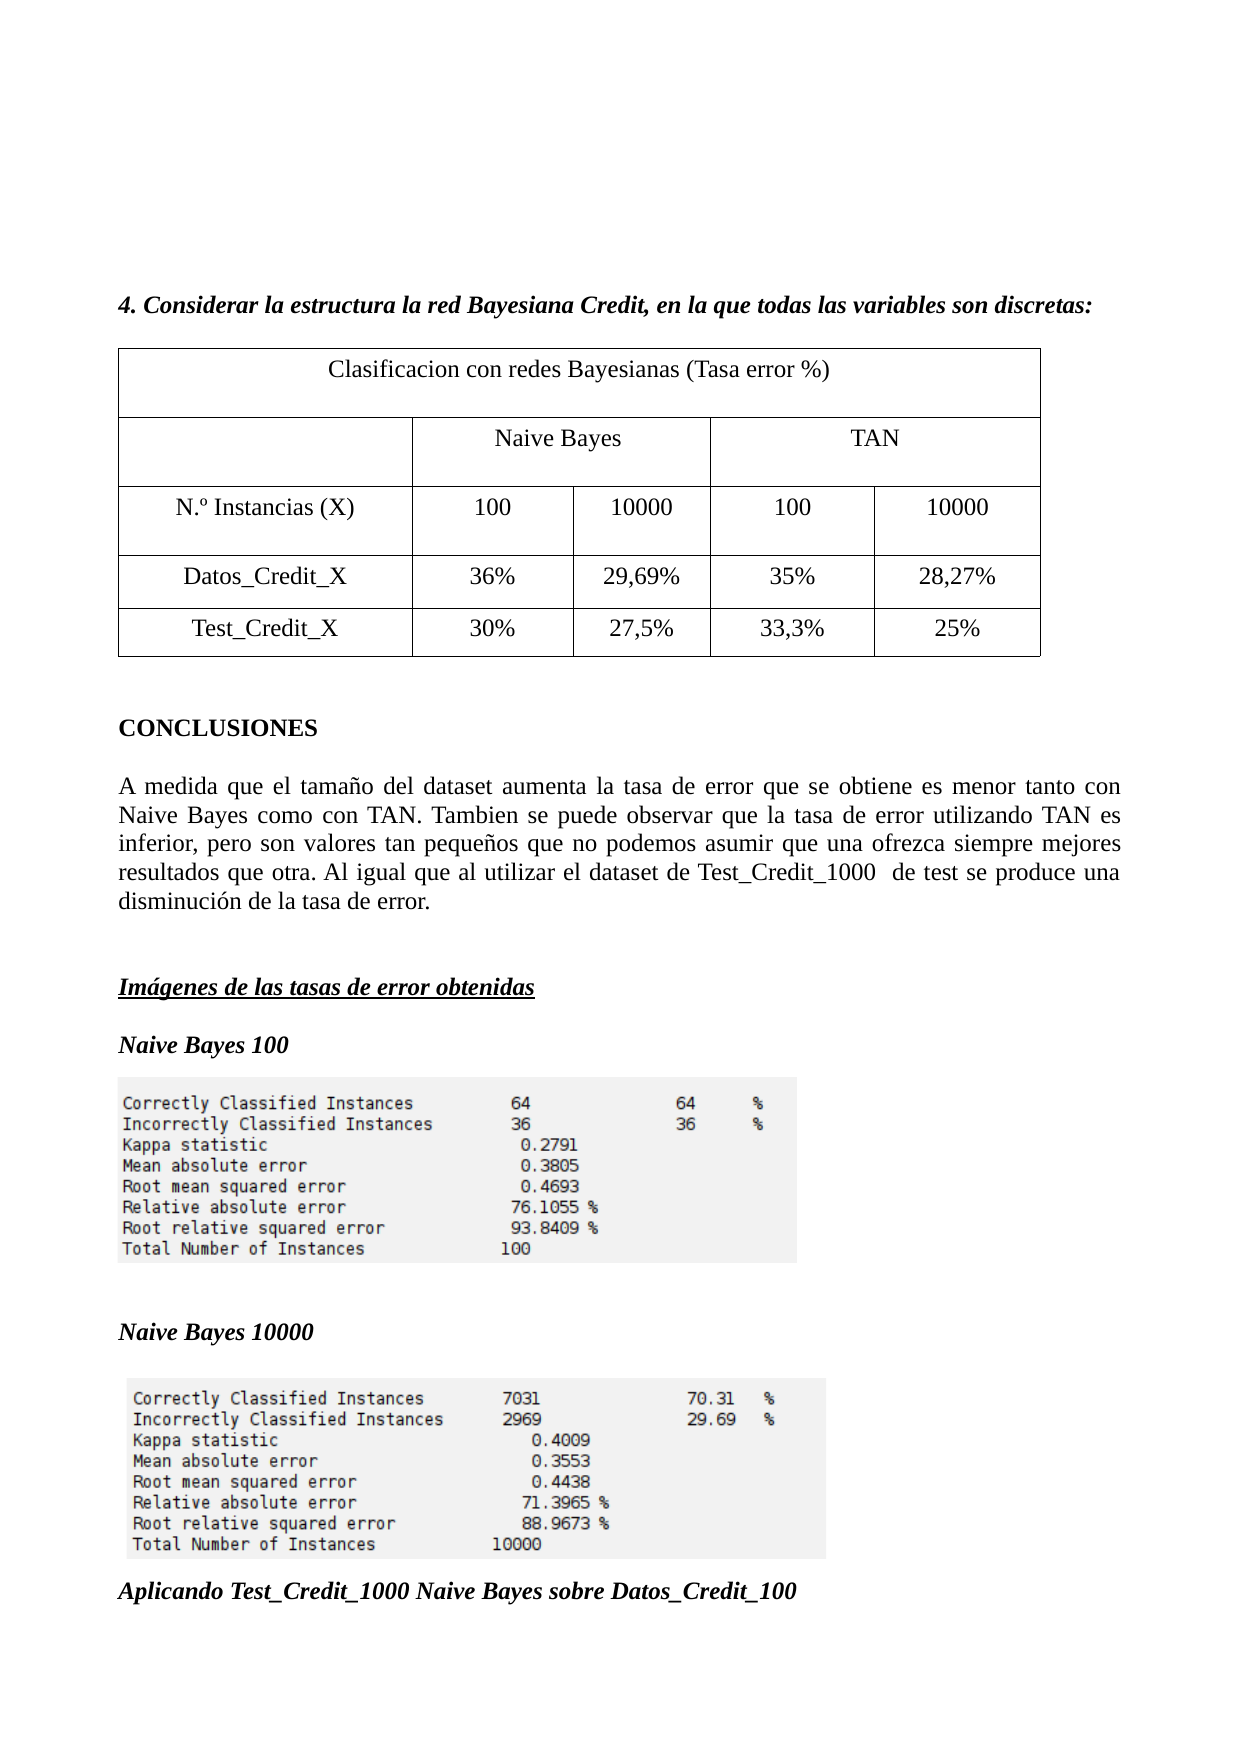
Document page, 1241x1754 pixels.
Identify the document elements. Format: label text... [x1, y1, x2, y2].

table_cell TAN [711, 418, 1040, 486]
table_cell 35% [711, 556, 874, 607]
table_cell Datos_Credit_X [119, 556, 412, 607]
table_cell 33,3% [711, 609, 874, 656]
picture [126, 1378, 827, 1559]
table_header Clasificacion con redes Bayesianas (Tasa error %) [119, 349, 1040, 417]
text Naive Bayes 100 [118, 1030, 1122, 1058]
text CONCLUSIONES [118, 713, 1122, 742]
picture [117, 1077, 797, 1263]
text A medida que el tamaño del dataset aumenta la tasa de error que se obtiene es menor tanto con Naive Bayes como con TAN. Tambien se puede observar que la tasa de error utilizando TAN es inferior, pero son valores tan pequeños que no podemos asumir que una ofrezca siempre mejores resultados que otra. Al igual que al utilizar el dataset de Test_Credit_1000 de test se produce una disminución de la tasa de error. [118, 771, 1122, 915]
table_cell 27,5% [574, 609, 710, 656]
table_cell 28,27% [875, 556, 1040, 607]
text Imágenes de las tasas de error obtenidas [118, 972, 1122, 1001]
table_cell 25% [875, 609, 1040, 656]
table_cell 29,69% [574, 556, 710, 607]
table_cell 36% [413, 556, 573, 607]
table_cell 10000 [875, 487, 1040, 555]
table_cell Test_Credit_X [119, 609, 412, 656]
table_cell 10000 [574, 487, 710, 555]
table_cell [119, 418, 412, 486]
table_cell N.º Instancias (X) [119, 487, 412, 555]
table_cell Naive Bayes [413, 418, 710, 486]
text Aplicando Test_Credit_1000 Naive Bayes sobre Datos_Credit_100 [118, 1576, 1122, 1605]
table_cell 100 [413, 487, 573, 555]
text 4. Considerar la estructura la red Bayesiana Credit, en la que todas las variables son discretas: [118, 291, 1122, 319]
table_cell 30% [413, 609, 573, 656]
table_cell 100 [711, 487, 874, 555]
text Naive Bayes 10000 [118, 1317, 1122, 1346]
